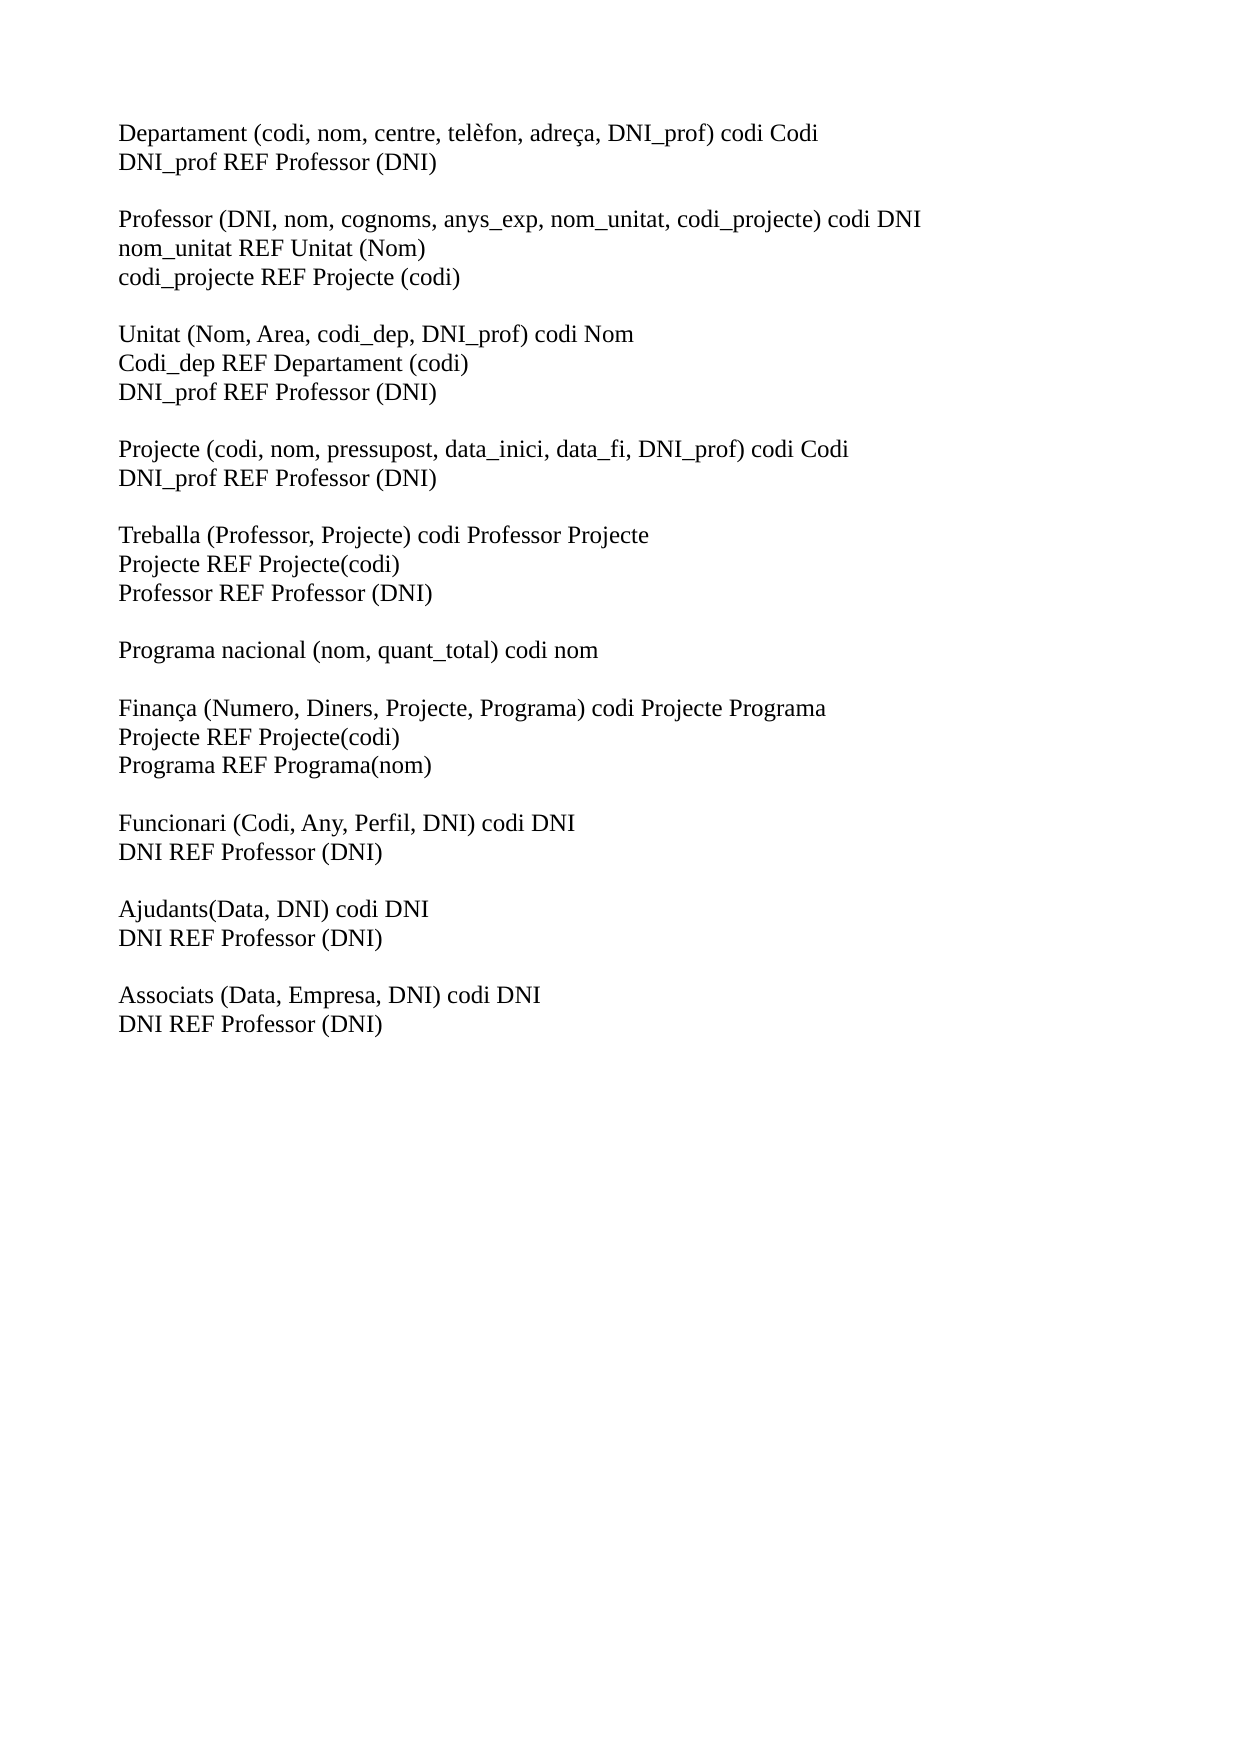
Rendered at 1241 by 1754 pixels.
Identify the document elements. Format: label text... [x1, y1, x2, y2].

text codi_projecte REF Projecte (codi) [118, 262, 1122, 291]
text Treballa (Professor, Projecte) codi Professor Projecte [118, 521, 1122, 549]
text DNI_prof REF Professor (DNI) [118, 147, 1122, 176]
text Finança (Numero, Diners, Projecte, Programa) codi Projecte Programa [118, 693, 1122, 722]
text DNI_prof REF Professor (DNI) [118, 463, 1122, 492]
text nom_unitat REF Unitat (Nom) [118, 233, 1122, 262]
text Professor (DNI, nom, cognoms, anys_exp, nom_unitat, codi_projecte) codi DNI [118, 204, 1122, 233]
text Projecte REF Projecte(codi) [118, 549, 1122, 578]
text DNI REF Professor (DNI) [118, 923, 1122, 952]
text Projecte REF Projecte(codi) [118, 722, 1122, 751]
text Ajudants(Data, DNI) codi DNI [118, 894, 1122, 923]
text Programa REF Programa(nom) [118, 751, 1122, 779]
text Codi_dep REF Departament (codi) [118, 348, 1122, 377]
text Departament (codi, nom, centre, telèfon, adreça, DNI_prof) codi Codi [118, 118, 1122, 147]
text Unitat (Nom, Area, codi_dep, DNI_prof) codi Nom [118, 319, 1122, 348]
text Associats (Data, Empresa, DNI) codi DNI [118, 981, 1122, 1009]
text Funcionari (Codi, Any, Perfil, DNI) codi DNI [118, 808, 1122, 837]
text DNI REF Professor (DNI) [118, 837, 1122, 866]
text DNI REF Professor (DNI) [118, 1009, 1122, 1038]
text Professor REF Professor (DNI) [118, 578, 1122, 607]
text DNI_prof REF Professor (DNI) [118, 377, 1122, 406]
text Projecte (codi, nom, pressupost, data_inici, data_fi, DNI_prof) codi Codi [118, 434, 1122, 463]
text Programa nacional (nom, quant_total) codi nom [118, 636, 1122, 664]
